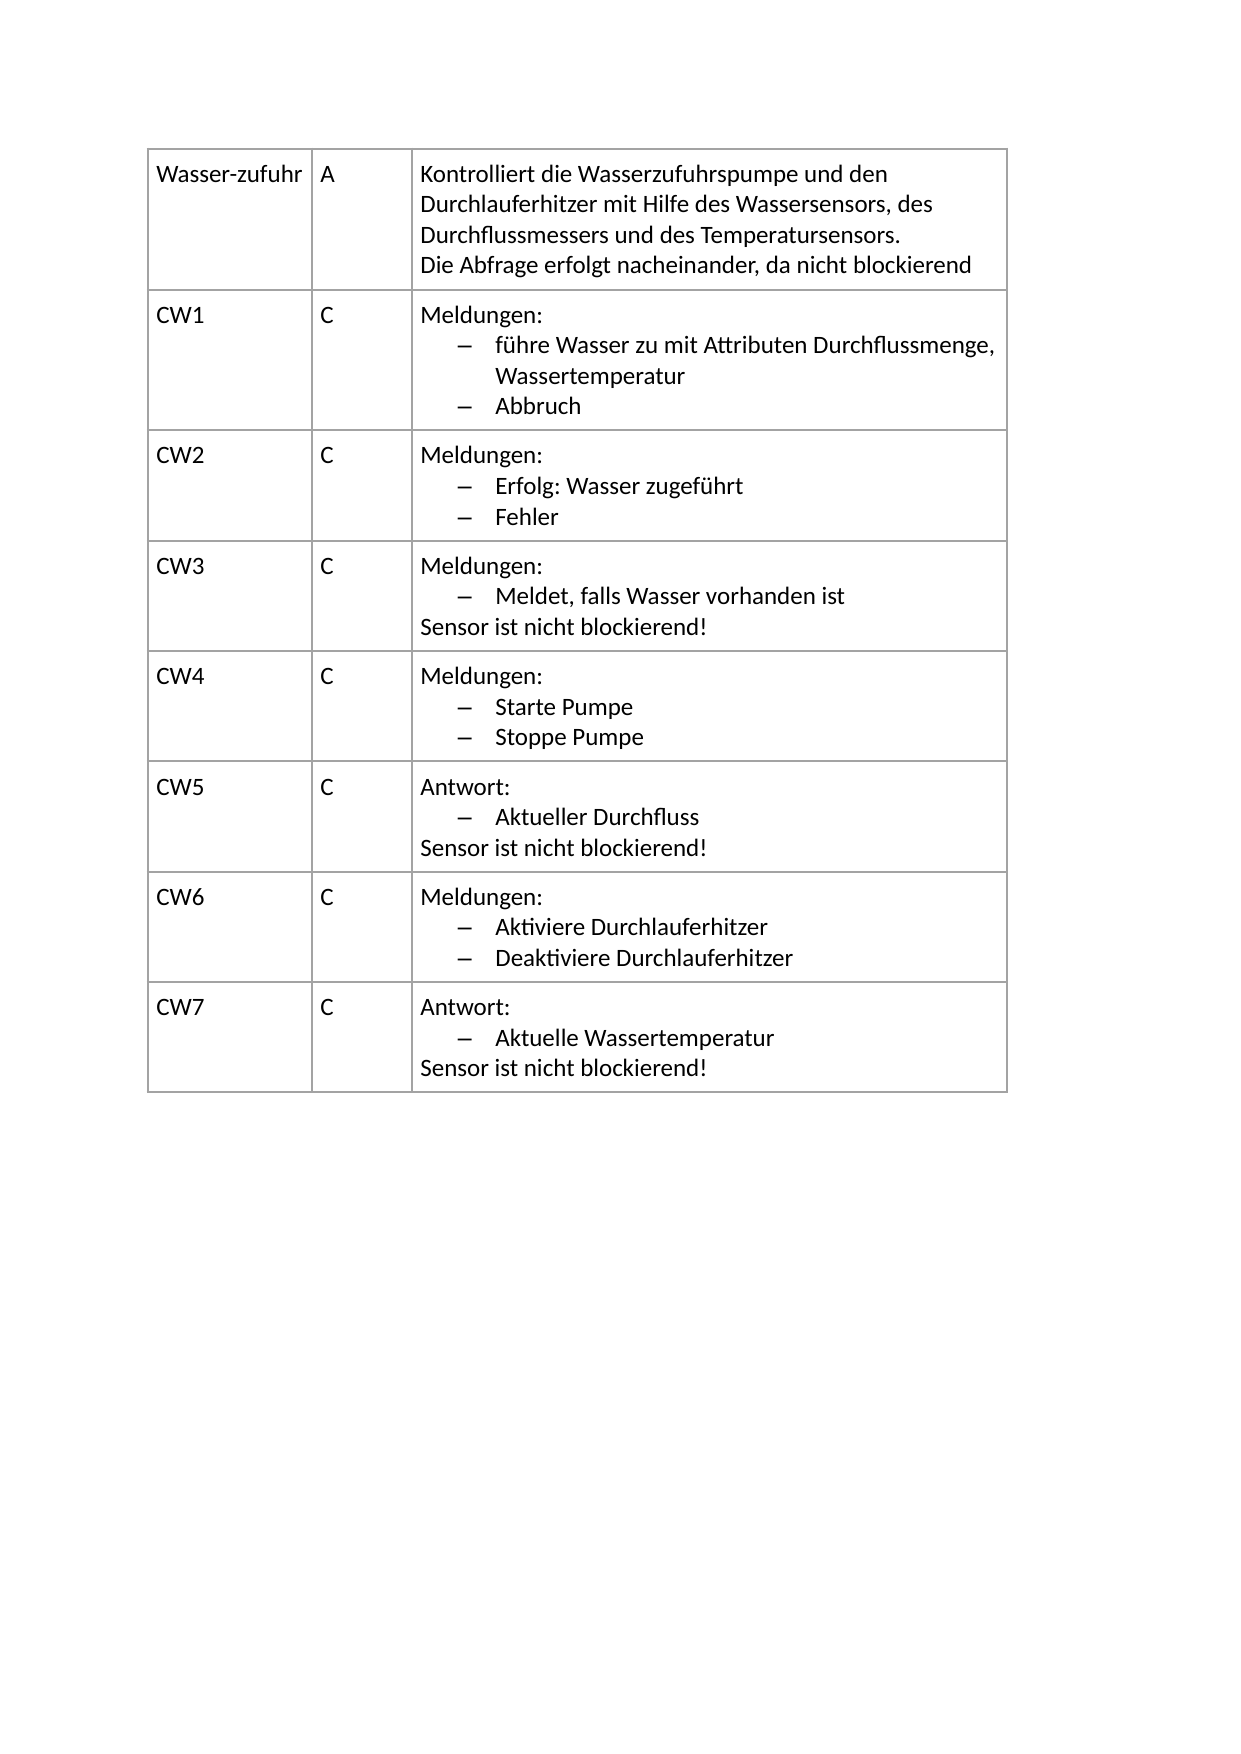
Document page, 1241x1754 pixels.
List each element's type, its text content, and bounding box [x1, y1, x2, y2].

table_cell Meldungen: Aktiviere Durchlauferhitzer Deaktiviere Durchlauferhitzer [413, 873, 1006, 981]
table_cell CW2 [149, 431, 311, 539]
table_cell C [313, 873, 411, 981]
table_cell C [313, 762, 411, 871]
table_cell Meldungen: führe Wasser zu mit Attributen Durchflussmenge, Wassertemperatur Abbruch [413, 291, 1006, 429]
table_cell CW5 [149, 762, 311, 871]
table_header A [313, 150, 411, 288]
table_cell C [313, 652, 411, 760]
table_cell Antwort: Aktuelle Wassertemperatur Sensor ist nicht blockierend! [413, 983, 1006, 1091]
table_cell CW1 [149, 291, 311, 429]
table_cell C [313, 542, 411, 650]
table_cell C [313, 983, 411, 1091]
table_header Kontrolliert die Wasserzufuhrspumpe und den Durchlauferhitzer mit Hilfe des Wassersensors, des Durchflussmessers und des Temperatursensors. Die Abfrage erfolgt nacheinander, da nicht blockierend [413, 150, 1006, 288]
table_cell CW7 [149, 983, 311, 1091]
table_cell Antwort: Aktueller Durchfluss Sensor ist nicht blockierend! [413, 762, 1006, 871]
table_cell C [313, 431, 411, 539]
table_cell CW4 [149, 652, 311, 760]
table_cell Meldungen: Erfolg: Wasser zugeführt Fehler [413, 431, 1006, 539]
table_cell CW6 [149, 873, 311, 981]
table_cell Meldungen: Starte Pumpe Stoppe Pumpe [413, 652, 1006, 760]
table_cell C [313, 291, 411, 429]
table_cell CW3 [149, 542, 311, 650]
table_cell Meldungen: Meldet, falls Wasser vorhanden ist Sensor ist nicht blockierend! [413, 542, 1006, 650]
table_header Wasser-zufuhr [149, 150, 311, 288]
